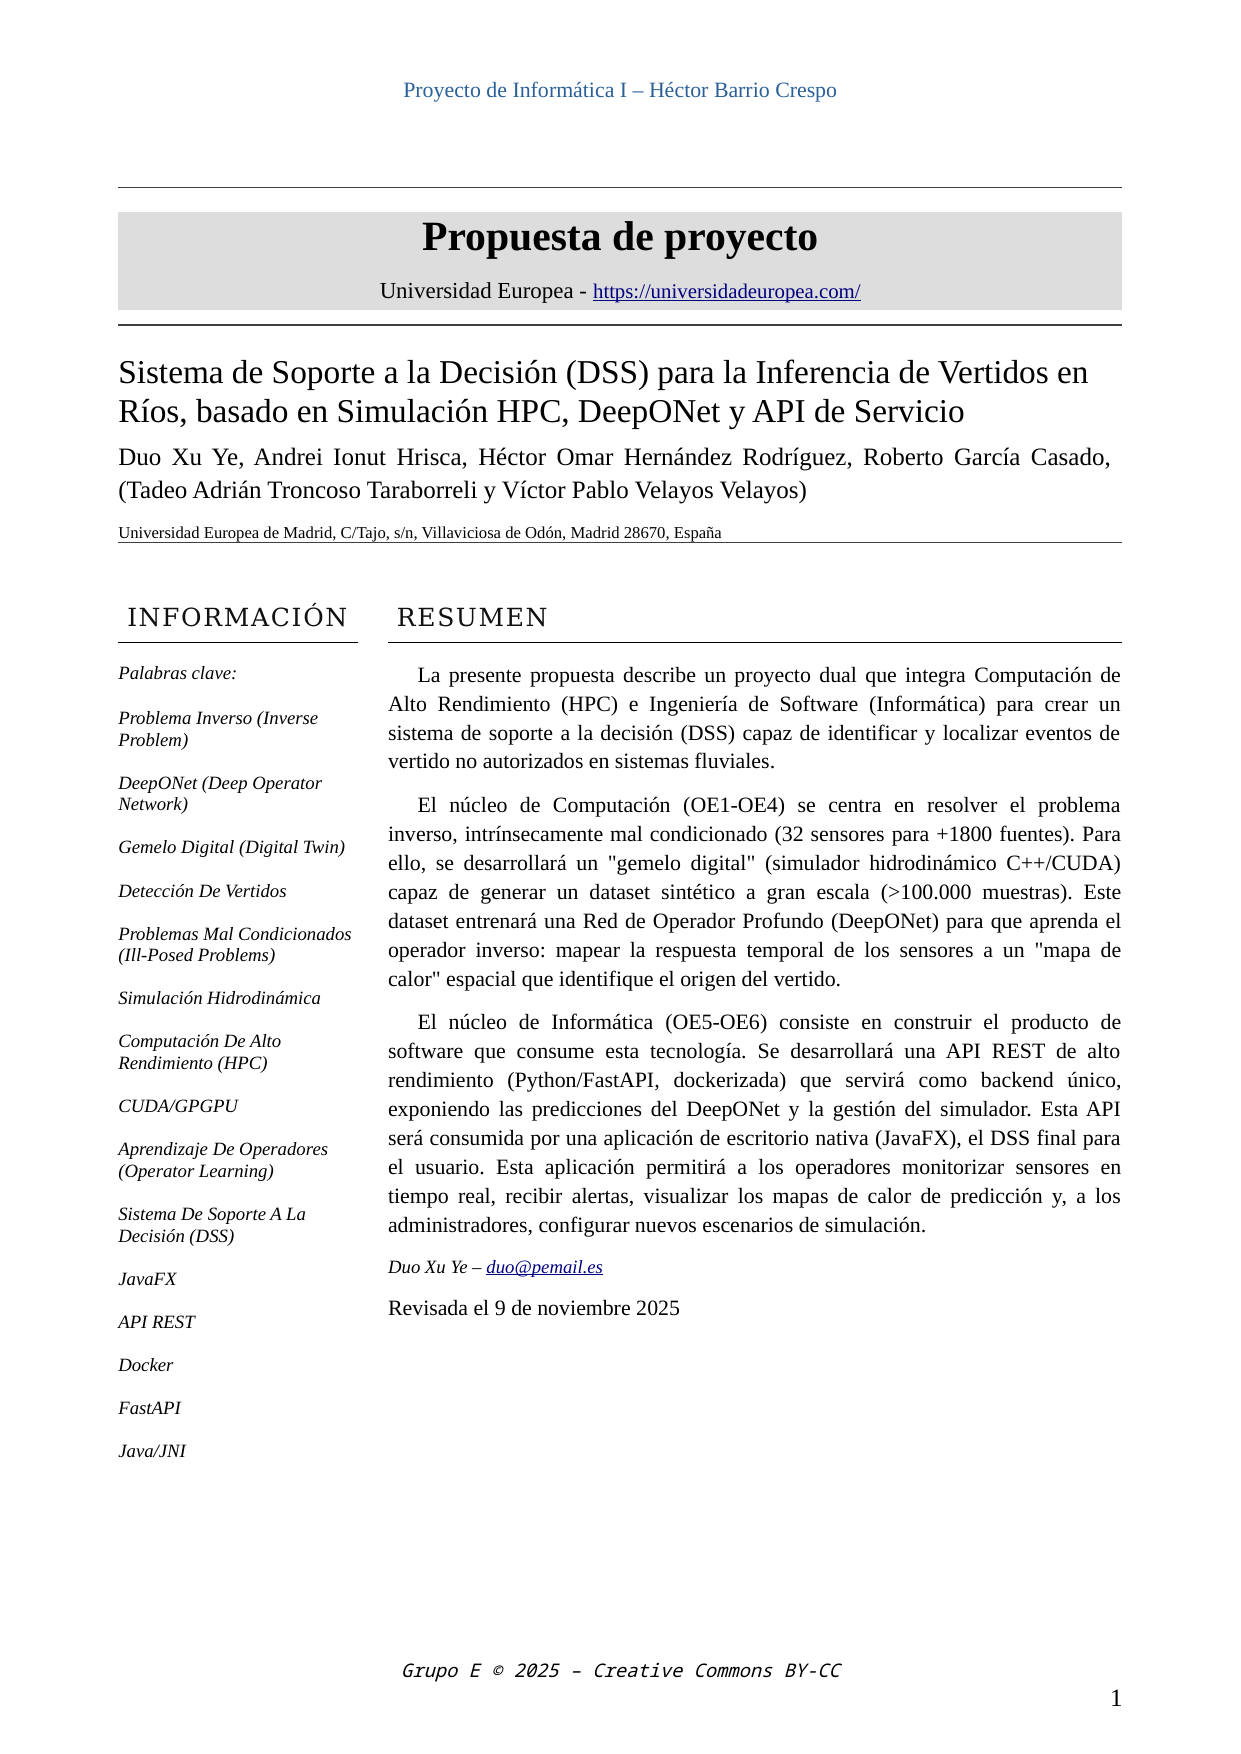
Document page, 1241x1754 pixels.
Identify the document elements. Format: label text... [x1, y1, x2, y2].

text Revisada el 9 de noviembre 2025 [388, 1295, 1122, 1320]
subtitle INFORMACIÓN [118, 595, 358, 642]
text Duo Xu Ye, Andrei Ionut Hrisca, Héctor Omar Hernández Rodríguez, Roberto García Casado, (Tadeo Adrián Troncoso Taraborreli y Víctor Pablo Velayos Velayos) [118, 442, 1122, 504]
text Universidad Europea de Madrid, C/Tajo, s/n, Villaviciosa de Odón, Madrid 28670, España [118, 522, 1122, 542]
text Problema Inverso (Inverse Problem) DeepONet (Deep Operator Network) Gemelo Digital (Digital Twin) Detección De Vertidos Problemas Mal Condicionados (Ill-Posed Problems) Simulación Hidrodinámica Computación De Alto Rendimiento (HPC) CUDA/GPGPU Aprendizaje De Operadores (Operator Learning) Sistema de Soporte a la Decisión (DSS) JavaFX API REST Docker FastAPI Java/JNI [118, 707, 358, 1462]
text Duo Xu Ye – duo@pemail.es [388, 1256, 1122, 1277]
text La presente propuesta describe un proyecto dual que integra Computación de Alto Rendimiento (HPC) e Ingeniería de Software (Informática) para crear un sistema de soporte a la decisión (DSS) capaz de identificar y localizar eventos de vertido no autorizados en sistemas fluviales. [388, 662, 1122, 774]
text El núcleo de Informática (OE5-OE6) consiste en construir el producto de software que consume esta tecnología. Se desarrollará una API REST de alto rendimiento (Python/FastAPI, dockerizada) que servirá como backend único, exponiendo las predicciones del DeepONet y la gestión del simulador. Esta API será consumida por una aplicación de escritorio nativa (JavaFX), el DSS final para el usuario. Esta aplicación permitirá a los operadores monitorizar sensores en tiempo real, recibir alertas, visualizar los mapas de calor de predicción y, a los administradores, configurar nuevos escenarios de simulación. [388, 1009, 1122, 1237]
subtitle Sistema de Soporte a la Decisión (DSS) para la Inferencia de Vertidos en Ríos, basado en Simulación HPC, DeepONet y API de Servicio [118, 353, 1122, 429]
text Propuesta de proyecto [118, 212, 1122, 260]
text Palabras clave: [118, 662, 358, 683]
text El núcleo de Computación (OE1-OE4) se centra en resolver el problema inverso, intrínsecamente mal condicionado (32 sensores para +1800 fuentes). Para ello, se desarrollará un "gemelo digital" (simulador hidrodinámico C++/CUDA) capaz de generar un dataset sintético a gran escala (>100.000 muestras). Este dataset entrenará una Red de Operador Profundo (DeepONet) para que aprenda el operador inverso: mapear la respuesta temporal de los sensores a un "mapa de calor" espacial que identifique el origen del vertido. [388, 792, 1122, 991]
text Universidad Europea - https://universidadeuropea.com/ [118, 277, 1122, 310]
subtitle RESUMEN [388, 595, 1122, 642]
